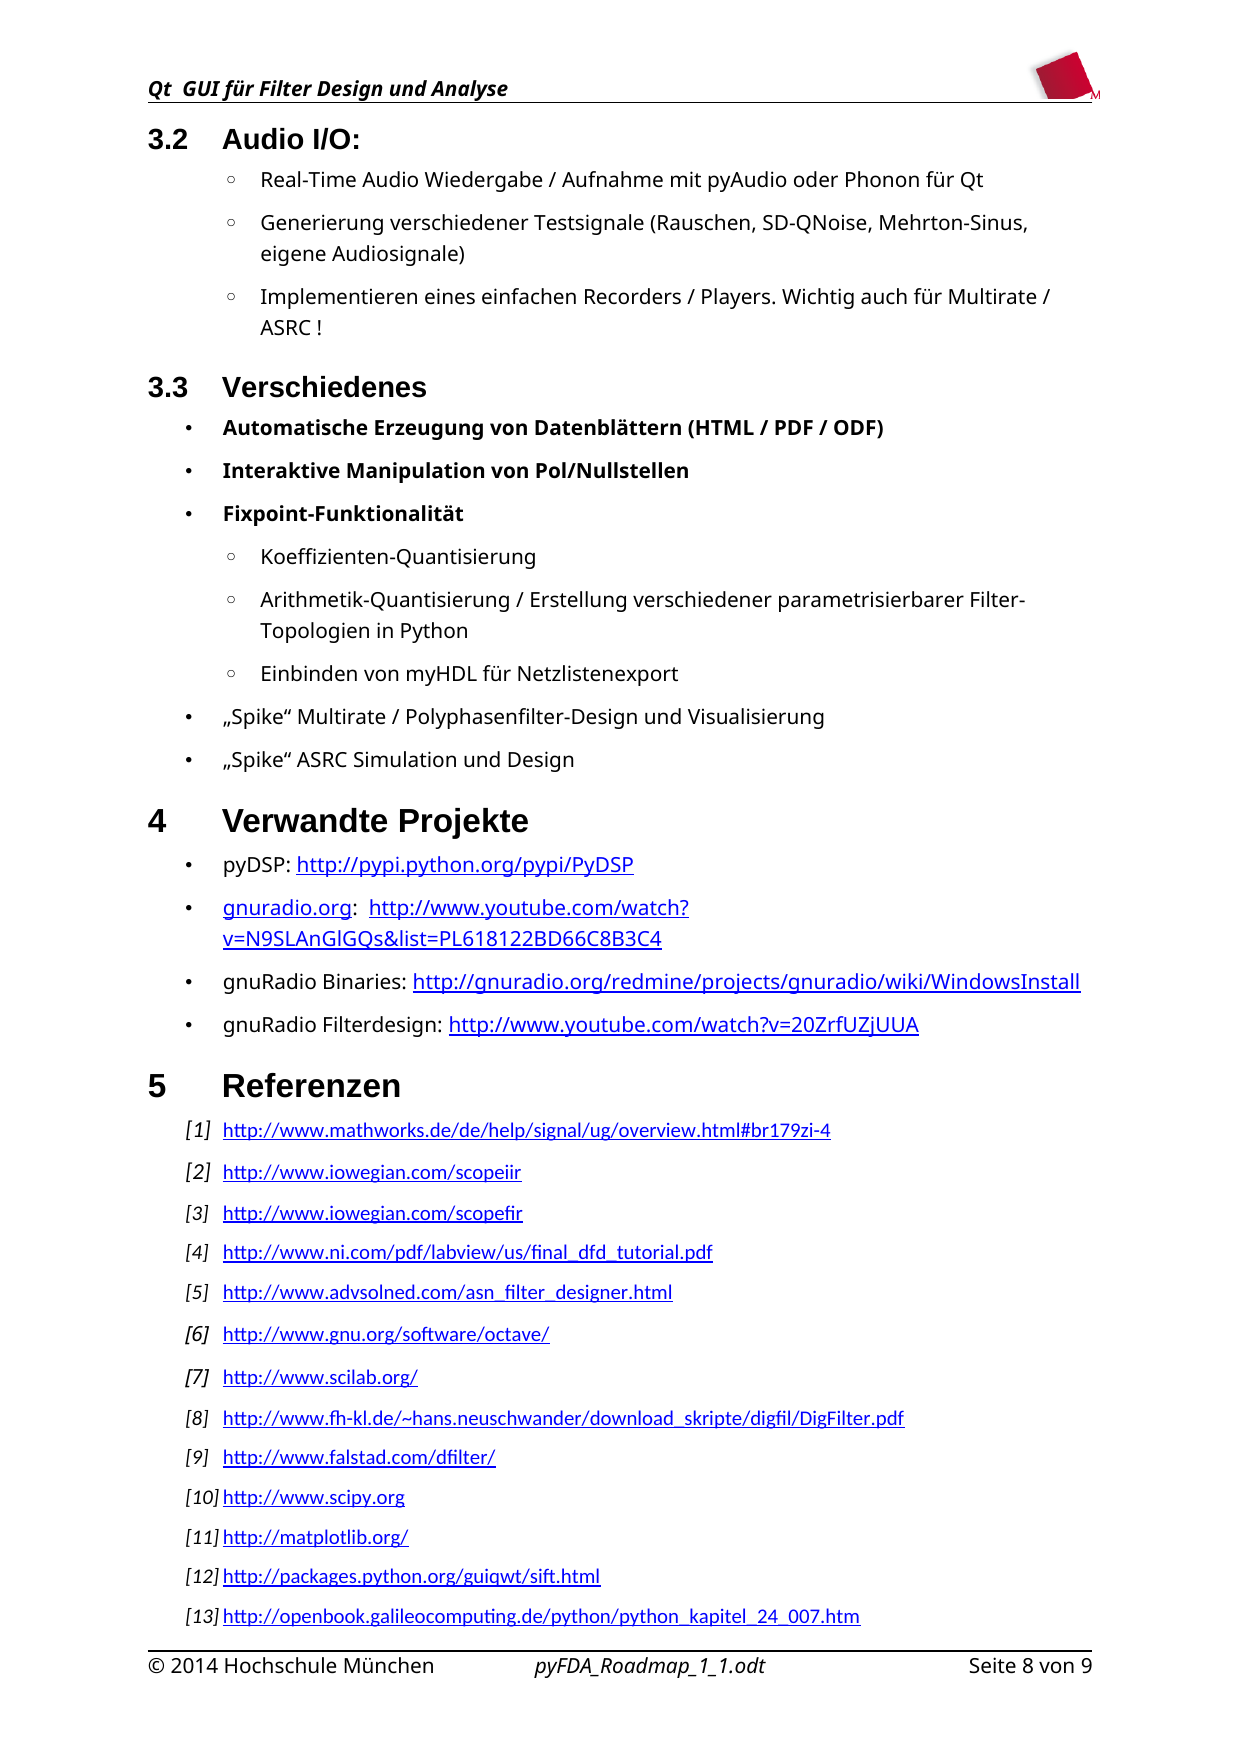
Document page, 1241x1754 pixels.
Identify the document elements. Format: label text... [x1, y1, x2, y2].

list Generierung verschiedener Testsignale (Rauschen, SD-QNoise, Mehrton-Sinus, eigene Audiosignale) [223, 208, 1092, 267]
subtitle Audio I/O: [148, 122, 1092, 155]
list http://www.iowegian.com/scopefir [185, 1200, 1092, 1225]
list gnuRadio Binaries: http://gnuradio.org/redmine/projects/gnuradio/wiki/WindowsInstall [185, 967, 1092, 996]
subtitle Verwandte Projekte [148, 801, 1092, 840]
list Koeffizienten-Quantisierung [223, 542, 1092, 570]
subtitle Verschiedenes [148, 369, 1092, 403]
list Implementieren eines einfachen Recorders / Players. Wichtig auch für Multirate / ASRC ! [223, 282, 1092, 342]
subtitle Referenzen [148, 1066, 1092, 1105]
list Arithmetik-Quantisierung / Erstellung verschiedener parametrisierbarer Filter-Topologien in Python [223, 585, 1092, 644]
list http://www.advsolned.com/asn_filter_designer.html [185, 1279, 1092, 1304]
list http://www.ni.com/pdf/labview/us/final_dfd_tutorial.pdf [185, 1239, 1092, 1265]
list gnuRadio Filterdesign: http://www.youtube.com/watch?v=20ZrfUZjUUA [185, 1010, 1092, 1038]
list Interaktive Manipulation von Pol/Nullstellen [185, 456, 1092, 484]
list Automatische Erzeugung von Datenblättern (HTML / PDF / ODF) [185, 413, 1092, 441]
list http://www.mathworks.de/de/help/signal/ug/overview.html#br179zi-4 [185, 1115, 1092, 1143]
list http://www.fh-kl.de/~hans.neuschwander/download_skripte/digfil/DigFilter.pdf [185, 1405, 1092, 1430]
list „Spike“ Multirate / Polyphasenfilter-Design und Visualisierung [185, 702, 1092, 731]
list Fixpoint-Funktionalität [185, 499, 1092, 527]
list http://www.scipy.org [185, 1484, 1092, 1510]
list gnuradio.org: http://www.youtube.com/watch?v=N9SLAnGlGQs&list=PL618122BD66C8B3C4 [185, 893, 1092, 952]
list http://openbook.galileocomputing.de/python/python_kapitel_24_007.htm [185, 1603, 1092, 1629]
list http://www.falstad.com/dfilter/ [185, 1444, 1092, 1470]
list http://www.gnu.org/software/octave/ [185, 1319, 1092, 1347]
list http://www.scilab.org/ [185, 1362, 1092, 1390]
list „Spike“ ASRC Simulation und Design [185, 745, 1092, 773]
list Einbinden von myHDL für Netzlistenexport [223, 659, 1092, 687]
list pyDSP: http://pypi.python.org/pypi/PyDSP [185, 850, 1092, 878]
list http://www.iowegian.com/scopeiir [185, 1157, 1092, 1185]
list http://matplotlib.org/ [185, 1524, 1092, 1549]
list Real-Time Audio Wiedergabe / Aufnahme mit pyAudio oder Phonon für Qt [223, 165, 1092, 193]
picture [1025, 47, 1100, 99]
list http://packages.python.org/guiqwt/sift.html [185, 1564, 1092, 1589]
